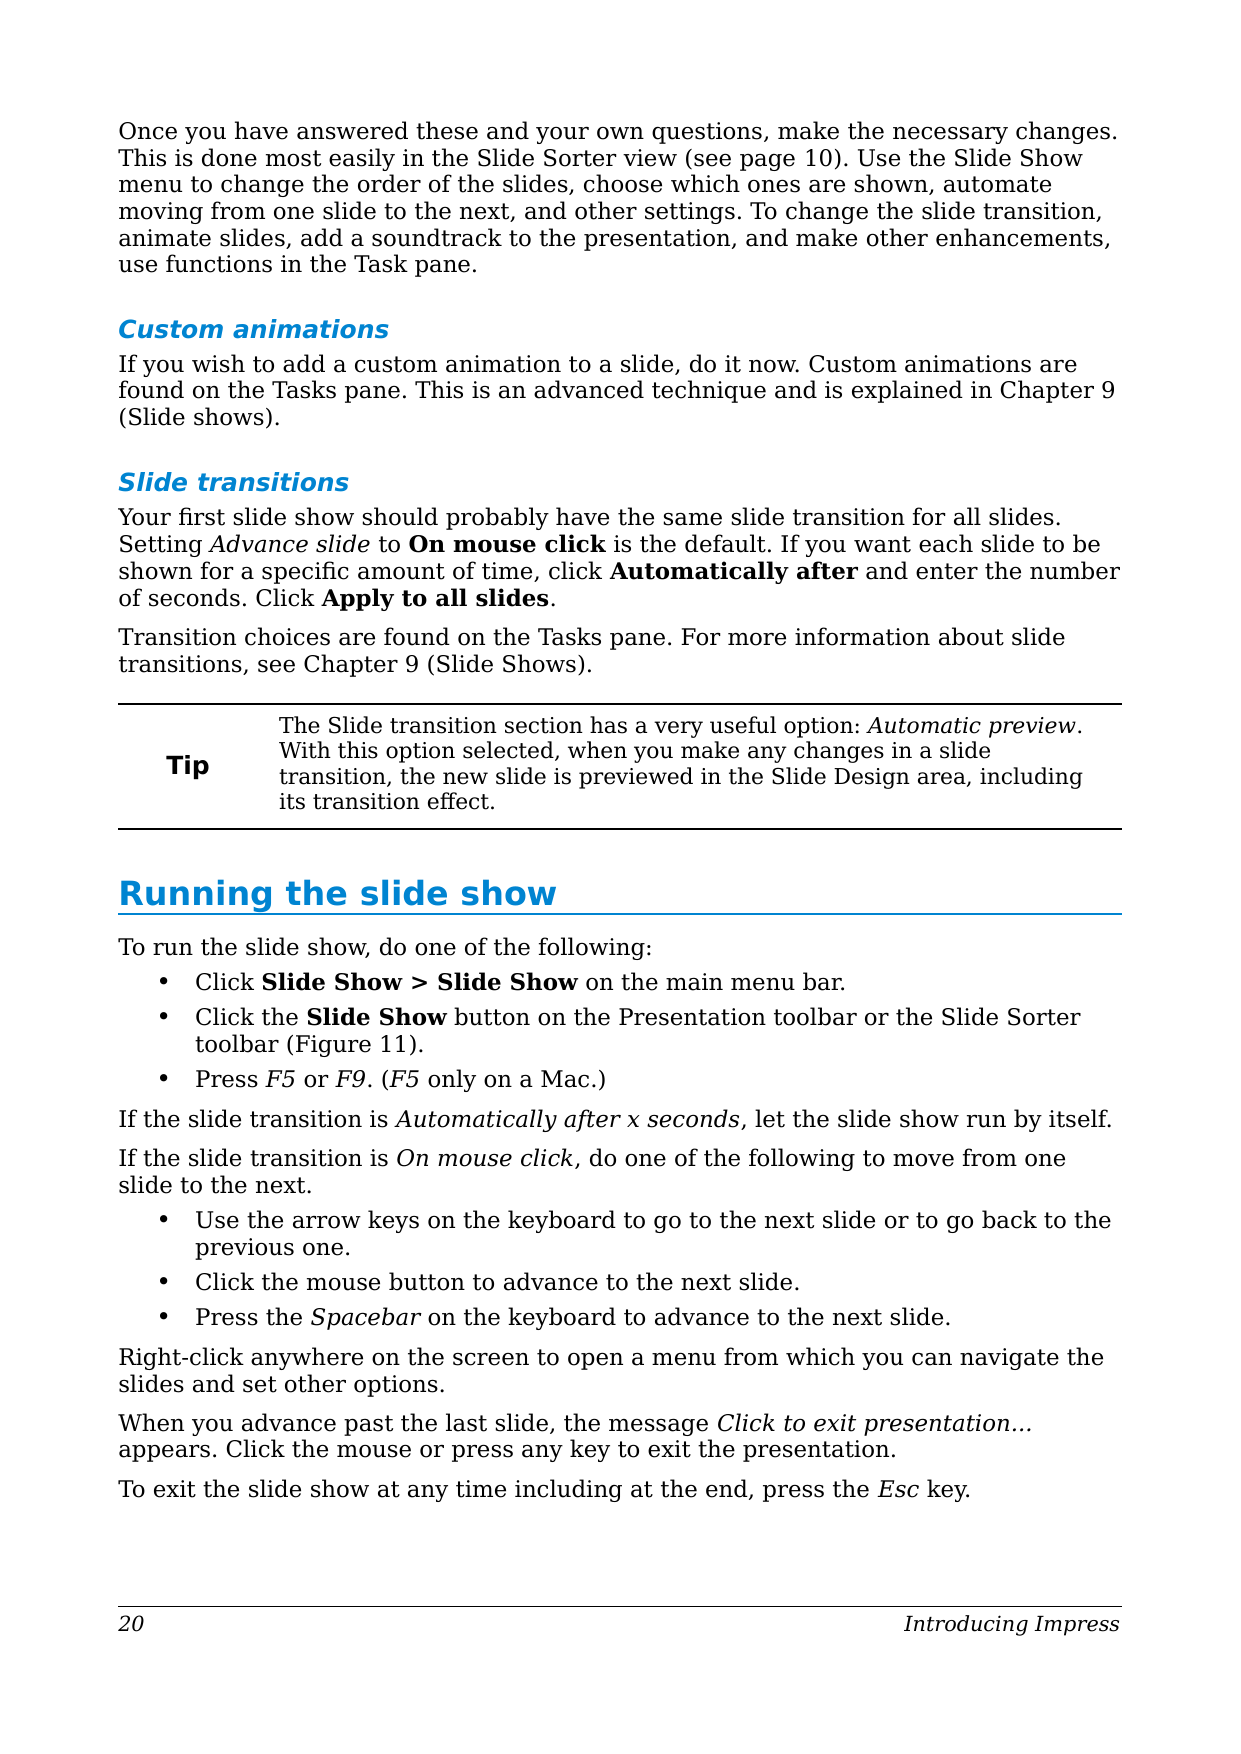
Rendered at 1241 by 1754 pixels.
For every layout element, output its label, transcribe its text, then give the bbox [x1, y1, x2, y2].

list Click the Slide Show button on the Presentation toolbar or the Slide Sorter toolbar (Figure 11). [156, 1002, 1122, 1058]
list Click Slide Show > Slide Show on the main menu bar. [156, 967, 1122, 996]
text When you advance past the last slide, the message Click to exit presentation... appears. Click the mouse or press any key to exit the presentation. [118, 1410, 1122, 1463]
subtitle Running the slide show [118, 874, 1122, 913]
text If the slide transition is Automatically after x seconds, let the slide show run by itself. [118, 1106, 1122, 1133]
list To run the slide show, do one of the following: [118, 934, 1122, 961]
text Once you have answered these and your own questions, make the necessary changes. This is done most easily in the Slide Sorter view (see page 10). Use the Slide Show menu to change the order of the slides, choose which ones are shown, automate moving from one slide to the next, and other settings. To change the slide transition, animate slides, add a soundtrack to the presentation, and make other enhancements, use functions in the Task pane. [118, 118, 1122, 278]
list If the slide transition is On mouse click, do one of the following to move from one slide to the next. [118, 1145, 1122, 1198]
subtitle Custom animations [118, 316, 1122, 345]
table_header The Slide transition section has a very useful option: Automatic preview. With this option selected, when you make any changes in a slide transition, the new slide is previewed in the Slide Design area, including its transition effect. [258, 705, 1122, 828]
table_header Tip [118, 705, 257, 828]
text If you wish to add a custom animation to a slide, do it now. Custom animations are found on the Tasks pane. This is an advanced technique and is explained in Chapter 9 (Slide shows). [118, 351, 1122, 431]
text To exit the slide show at any time including at the end, press the Esc key. [118, 1476, 1122, 1502]
text Your first slide show should probably have the same slide transition for all slides. Setting Advance slide to On mouse click is the default. If you want each slide to be shown for a specific amount of time, click Automatically after and enter the number of seconds. Click Apply to all slides. [118, 504, 1122, 612]
subtitle Slide transitions [118, 468, 1122, 498]
list Press the Spacebar on the keyboard to advance to the next slide. [156, 1302, 1122, 1332]
list Use the arrow keys on the keyboard to go to the next slide or to go back to the previous one. [156, 1205, 1122, 1261]
list Click the mouse button to advance to the next slide. [156, 1267, 1122, 1296]
list Press F5 or F9. (F5 only on a Mac.) [156, 1064, 1122, 1094]
text Transition choices are found on the Tasks pane. For more information about slide transitions, see Chapter 9 (Slide Shows). [118, 624, 1122, 677]
text Right-click anywhere on the screen to open a menu from which you can navigate the slides and set other options. [118, 1344, 1122, 1397]
